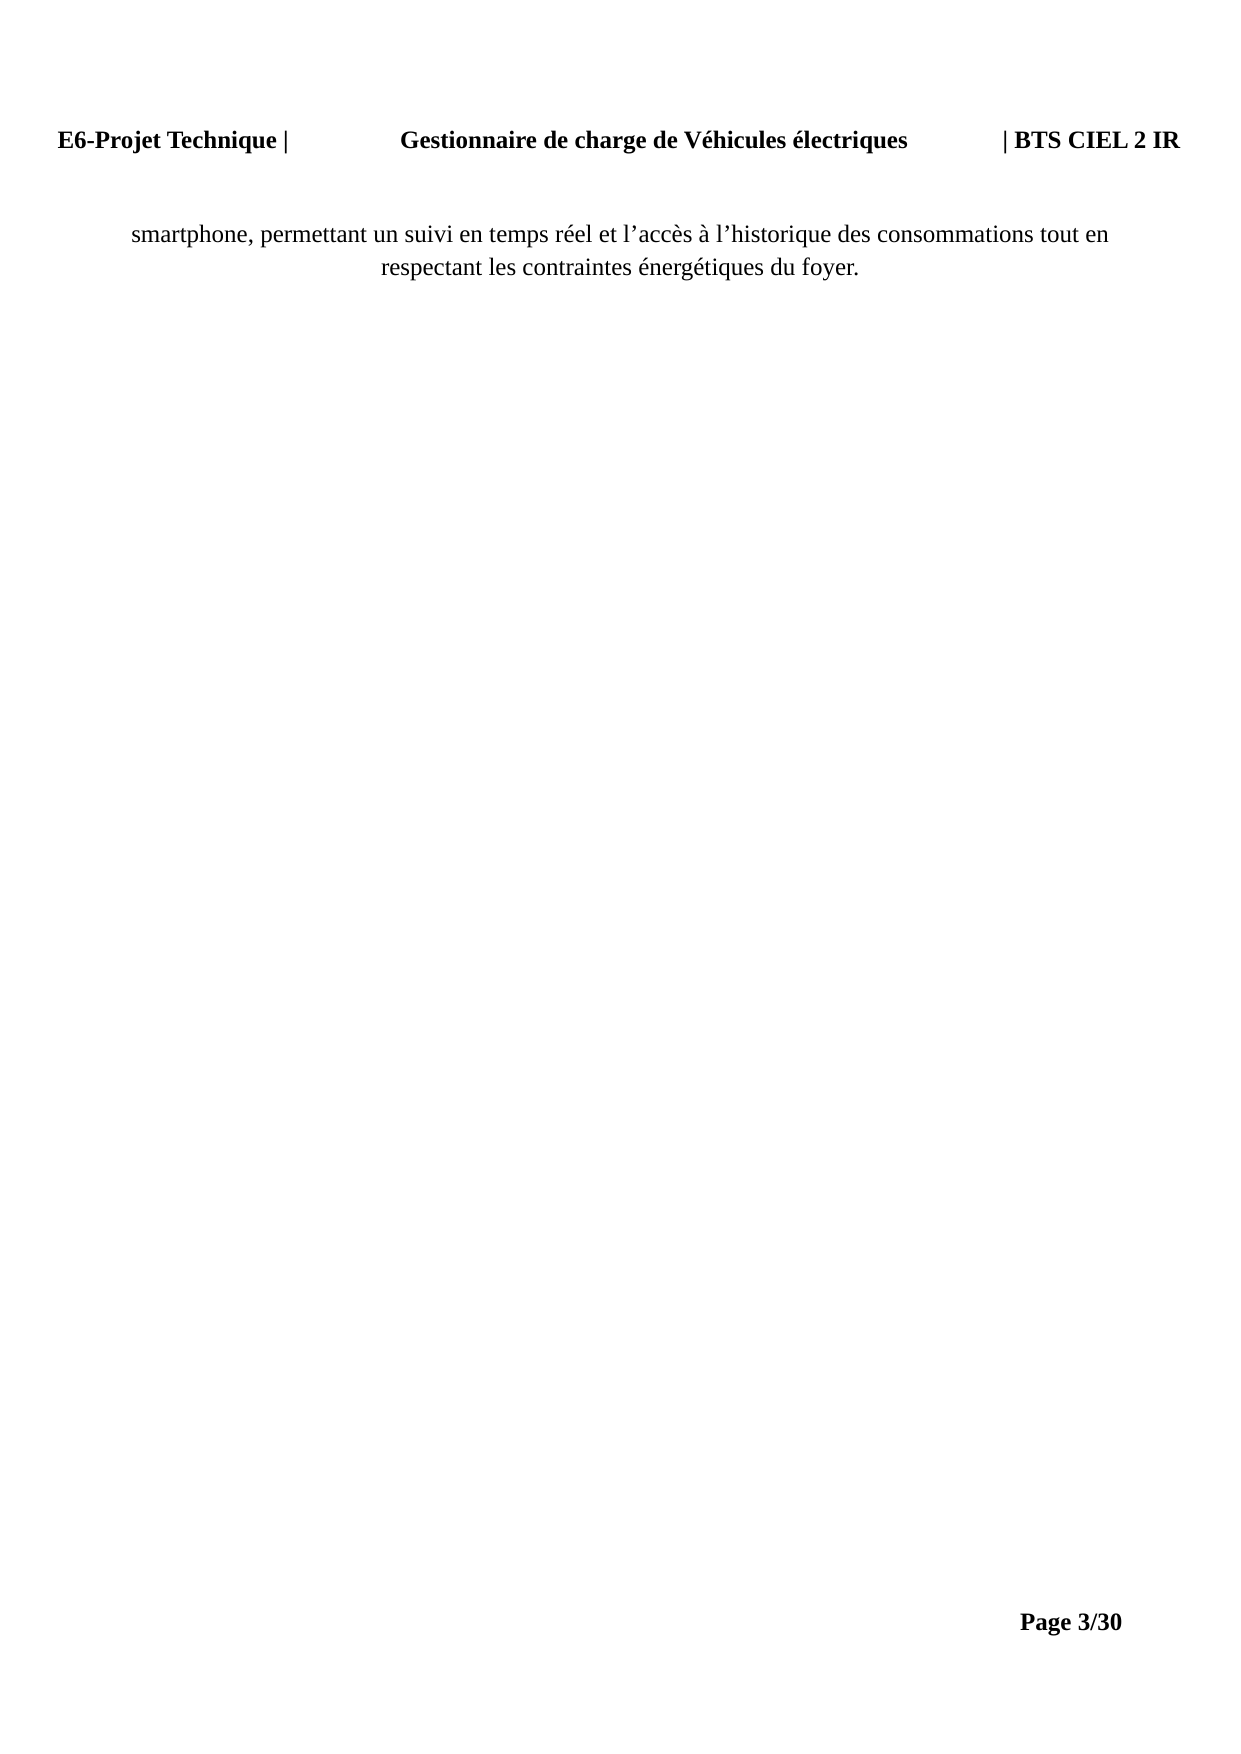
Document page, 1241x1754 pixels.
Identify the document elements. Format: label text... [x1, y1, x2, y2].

text smartphone, permettant un suivi en temps réel et l’accès à l’historique des consommations tout en respectant les contraintes énergétiques du foyer. [118, 219, 1122, 280]
